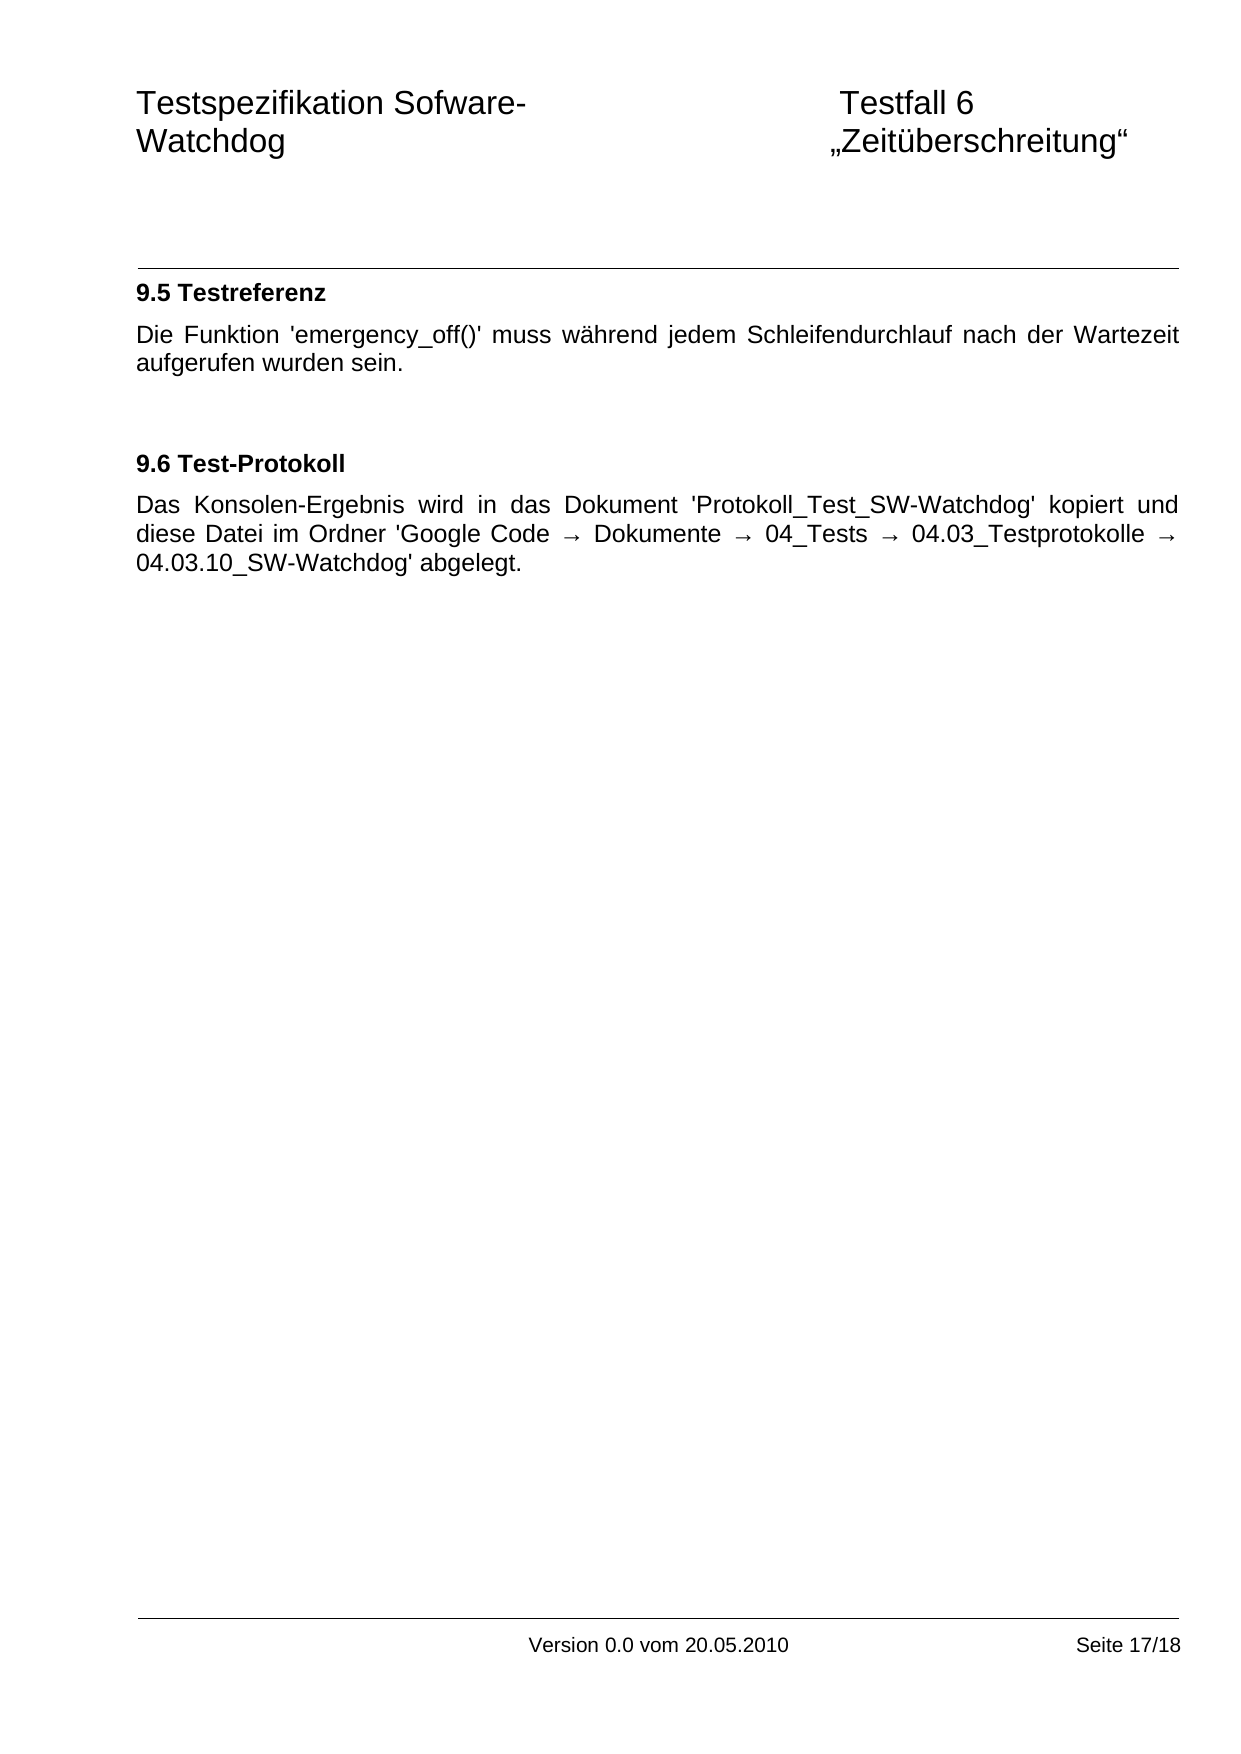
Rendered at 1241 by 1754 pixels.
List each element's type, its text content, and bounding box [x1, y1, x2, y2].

subtitle Testreferenz [136, 289, 1181, 307]
text Das Konsolen-Ergebnis wird in das Dokument 'Protokoll_Test_SW-Watchdog' kopiert und diese Datei im Ordner 'Google Code → Dokumente → 04_Tests → 04.03_Testprotokolle → 04.03.10_SW-Watchdog' abgelegt. [136, 490, 1181, 577]
text Die Funktion 'emergency_off()' muss während jedem Schleifendurchlauf nach der Wartezeit aufgerufen wurden sein. [136, 319, 1181, 377]
subtitle Test-Protokoll [136, 449, 1181, 478]
